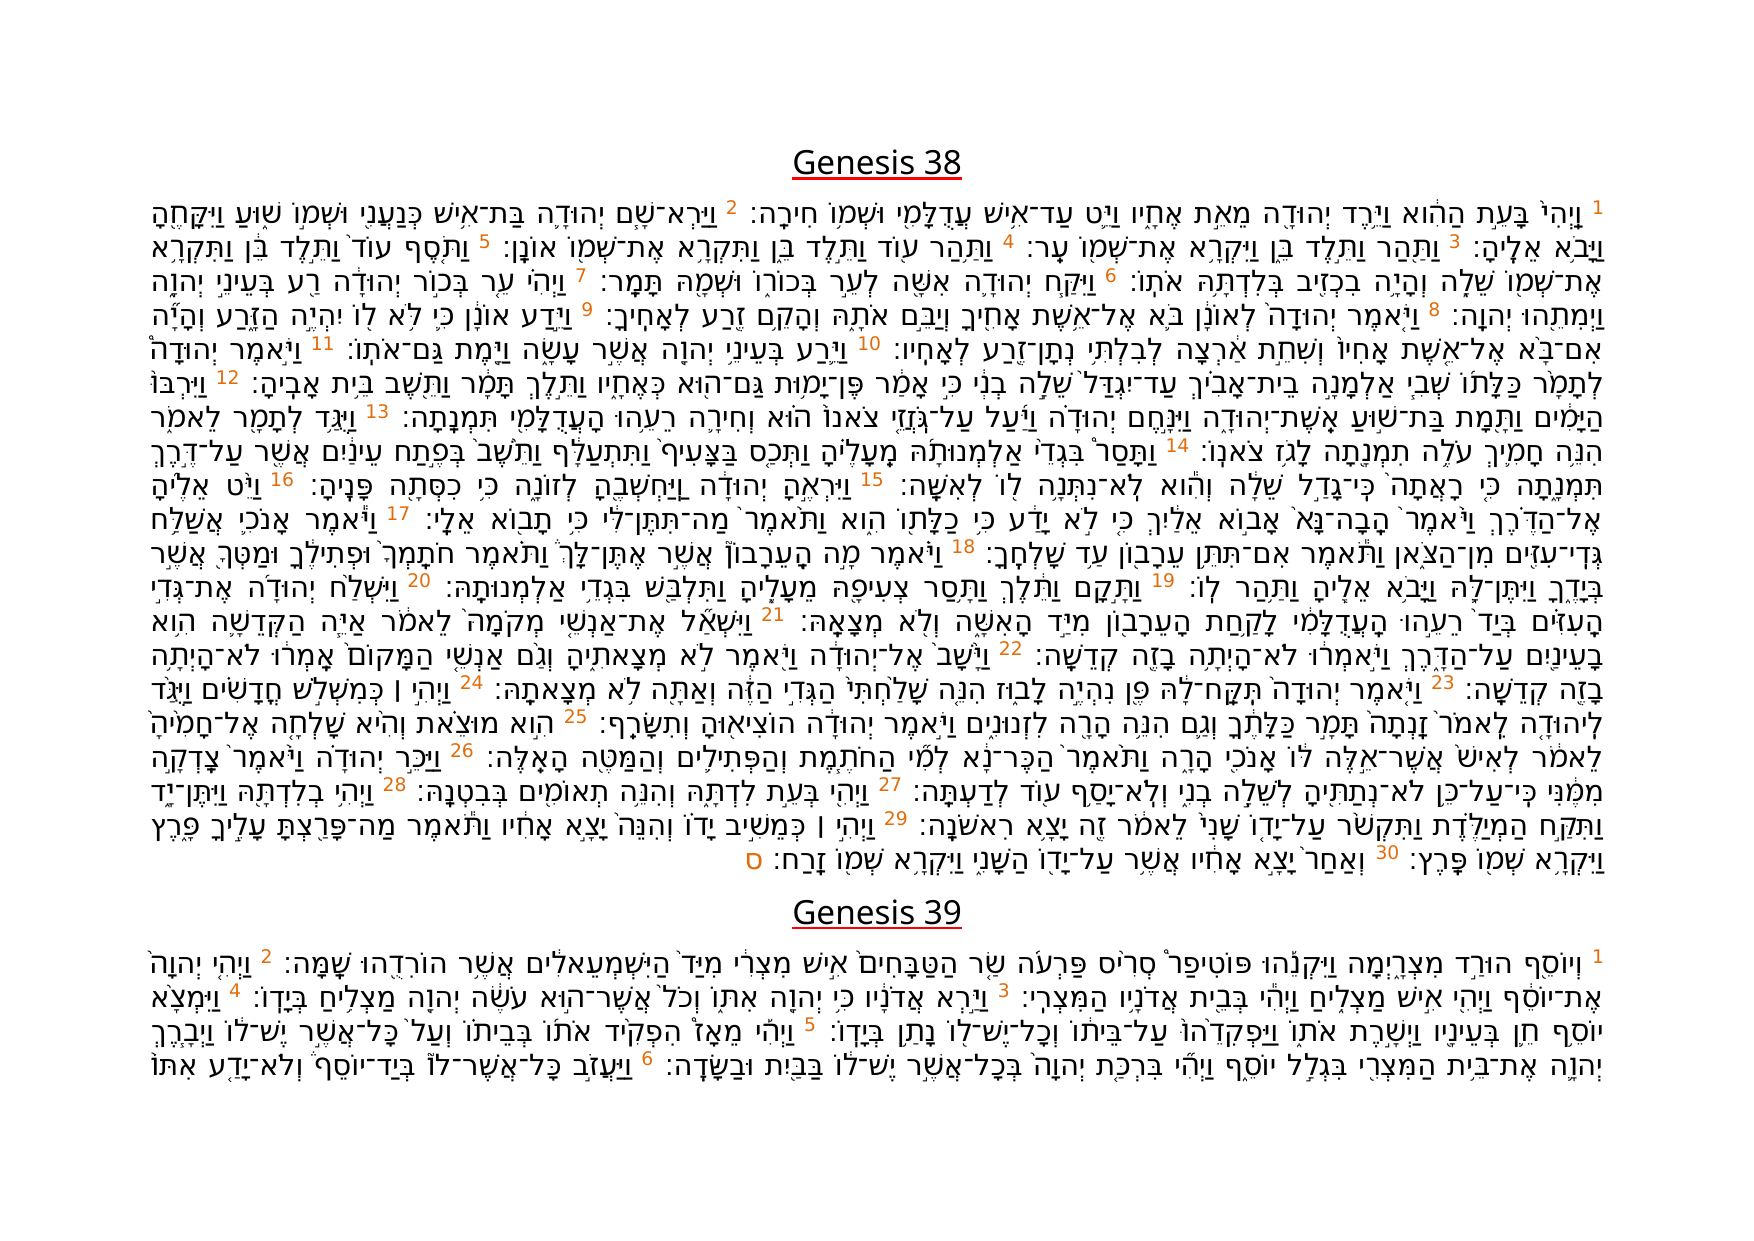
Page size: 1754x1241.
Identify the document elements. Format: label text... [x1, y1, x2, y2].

text Genesis 38 [150, 139, 1604, 184]
text 1 וְיוֹסֵ֖ף הוּרַ֣ד מִצְרָ֑יְמָה וַיִּקְנֵ֡הוּ פּוֹטִיפַר֩ סְרִ֨יס פַּרְעֹ֜ה שַׂ֤ר הַטַּבָּחִים֙ אִ֣ישׁ מִצְרִ֔י מִיַּד֙ הַיִּשְׁמְעֵאלִ֔ים אֲשֶׁ֥ר הוֹרִדֻ֖הוּ שָֽׁמָּה׃ 2 וַיְהִ֤י יְהוָה֙ אֶת־יוֹסֵ֔ף וַיְהִ֖י אִ֣ישׁ מַצְלִ֑יחַ וַיְהִ֕י בְּבֵ֖ית אֲדֹנָ֥יו הַמִּצְרִֽי׃ ‬‬‬3 וַיַּ֣רְא אֲדֹנָ֔יו כִּ֥י יְהוָ֖ה אִתּ֑וֹ וְכֹל֙ אֲשֶׁר־ה֣וּא עֹשֶׂ֔ה יְהוָ֖ה מַצְלִ֥יחַ בְּיָדֽוֹ׃ ‬‬‬4 וַיִּמְצָ֨א יוֹסֵ֥ף חֵ֛ן בְּעֵינָ֖יו וַיְשָׁ֣רֶת אֹת֑וֹ וַיַּפְקִדֵ֙הוּ֙ עַל־בֵּית֔וֹ וְכָל־יֶשׁ־ל֖וֹ נָתַ֥ן בְּיָדֽוֹ׃ ‬‬‬5 וַיְהִ֡י מֵאָז֩ הִפְקִ֨יד אֹת֜וֹ בְּבֵית֗וֹ וְעַל֙ כָּל־אֲשֶׁ֣ר יֶשׁ־ל֔וֹ וַיְבָ֧רֶךְ יְהוָ֛ה אֶת־בֵּ֥ית הַמִּצְרִ֖י בִּגְלַ֣ל יוֹסֵ֑ף וַיְהִ֞י בִּרְכַּ֤ת יְהוָה֙ בְּכָל־אֲשֶׁ֣ר יֶשׁ־ל֔וֹ בַּבַּ֖יִת וּבַשָּׂדֶֽה׃ ‬‬‬6 וַיַּעֲזֹ֣ב כָּל־אֲשֶׁר־לוֹ֮ בְּיַד־יוֹסֵף֒ וְלֹא־יָדַ֤ע אִתּוֹ֙ מְא֔וּמָה כִּ֥י אִם־הַלֶּ֖חֶם אֲשֶׁר־ה֣וּא אוֹכֵ֑ל וַיְהִ֣י יוֹסֵ֔ף יְפֵה־תֹ֖אַר וִיפֵ֥ה מַרְאֶֽה׃ ‬‬‬7 וַיְהִ֗י אַחַר֙ הַדְּבָרִ֣ים הָאֵ֔לֶּה וַתִּשָּׂ֧א אֵֽשֶׁת־אֲדֹנָ֛יו אֶת־עֵינֶ֖יהָ אֶל־יוֹסֵ֑ף וַתֹּ֖אמֶר שִׁכְבָ֥ה עִמִּֽי׃ ‬‬‬8 וַיְמָאֵ֓ן ׀ וַיֹּ֙אמֶר֙ אֶל־אֵ֣שֶׁת אֲדֹנָ֔יו הֵ֣ן אֲדֹנִ֔י לֹא־יָדַ֥ע אִתִּ֖י מַה־בַּבָּ֑יִת וְכֹ֥ל אֲשֶׁר־יֶשׁ־ל֖וֹ נָתַ֥ן בְּיָדִֽי׃ ‬‬‬9 אֵינֶ֨נּוּ גָד֜וֹל בַּבַּ֣יִת הַזֶּה֮ מִמֶּנִּי֒ וְלֹֽא־חָשַׂ֤ךְ מִמֶּ֙נִּי֙ מְא֔וּמָה כִּ֥י אִם־אוֹתָ֖ךְ בַּאֲשֶׁ֣ר אַתְּ־אִשְׁתּ֑וֹ וְאֵ֨יךְ אֶֽעֱשֶׂ֜ה הָרָעָ֤ה הַגְּדֹלָה֙ הַזֹּ֔את וְחָטָ֖אתִי לֵֽאלֹהִֽים׃ ‬‬‬10 וַיְהִ֕י כְּדַבְּרָ֥הּ אֶל־יוֹסֵ֖ף י֣וֹם ׀ י֑וֹם וְלֹא־שָׁמַ֥ע אֵלֶ֛יהָ לִשְׁכַּ֥ב אֶצְלָ֖הּ לִהְי֥וֹת עִמָּֽהּ׃ ‬‬‬11 וַיְהִי֙ כְּהַיּ֣וֹם הַזֶּ֔ה וַיָּבֹ֥א הַבַּ֖יְתָה לַעֲשׂ֣וֹת מְלַאכְתּ֑וֹ וְאֵ֨ין אִ֜ישׁ מֵאַנְשֵׁ֥י הַבַּ֛יִת שָׁ֖ם בַּבָּֽיִת׃ ‬‬‬12 וַתִּתְפְּשֵׂ֧הוּ בְּבִגְד֛וֹ לֵאמֹ֖ר שִׁכְבָ֣ה עִמִּ֑י וַיַּעֲזֹ֤ב בִּגְדוֹ֙ בְּיָדָ֔הּ וַיָּ֖נָס וַיֵּצֵ֥א הַחֽוּצָה׃ ‬‬‬13 וַיְהִי֙ כִּרְאוֹתָ֔הּ כִּֽי־עָזַ֥ב בִּגְד֖וֹ בְּיָדָ֑הּ וַיָּ֖נָס הַחֽוּצָה׃ ‬‬‬14 וַתִּקְרָ֞א לְאַנְשֵׁ֣י בֵיתָ֗הּ וַתֹּ֤אמֶר לָהֶם֙ לֵאמֹ֔ר רְא֗וּ הֵ֥בִיא לָ֛נוּ אִ֥ישׁ עִבְרִ֖י לְצַ֣חֶק בָּ֑נוּ בָּ֤א אֵלַי֙ לִשְׁכַּ֣ב עִמִּ֔י וָאֶקְרָ֖א בְּק֥וֹל גָּדֽוֹל׃ ‬‬‬15 וַיְהִ֣י כְשָׁמְע֔וֹ כִּֽי־הֲרִימֹ֥תִי קוֹלִ֖י וָאֶקְרָ֑א וַיַּעֲזֹ֤ב בִּגְדוֹ֙ אֶצְלִ֔י וַיָּ֖נָס וַיֵּצֵ֥א הַחֽוּצָה׃ ‬‬‬16 וַתַּנַּ֥ח בִּגְד֖וֹ אֶצְלָ֑הּ עַד־בּ֥וֹא אֲדֹנָ֖יו אֶל־בֵּיתֽוֹ׃ ‬‬‬17 וַתְּדַבֵּ֣ר אֵלָ֔יו כַּדְּבָרִ֥ים הָאֵ֖לֶּה לֵאמֹ֑ר בָּֽא־אֵלַ֞י הָעֶ֧בֶד הָֽעִבְרִ֛י אֲשֶׁר־הֵבֵ֥אתָ לָּ֖נוּ לְצַ֥חֶק בִּֽי׃ ‬‬‬18 וַיְהִ֕י כַּהֲרִימִ֥י קוֹלִ֖י וָאֶקְרָ֑א וַיַּעֲזֹ֥ב בִּגְד֛וֹ אֶצְלִ֖י וַיָּ֥נָס הַחֽוּצָה׃ ‬‬‬19 וַיְהִי֩ כִשְׁמֹ֨עַ אֲדֹנָ֜יו אֶת־דִּבְרֵ֣י אִשְׁתּ֗וֹ אֲשֶׁ֨ר דִּבְּרָ֤ה אֵלָיו֙ לֵאמֹ֔ר כַּדְּבָרִ֣ים הָאֵ֔לֶּה עָ֥שָׂה‬‏ לִ֖י עַבְדֶּ֑ךָ וַיִּ֖חַר אַפּֽוֹ׃ ‬‬‬‬20 וַיִּקַּח֩ אֲדֹנֵ֨י יוֹסֵ֜ף אֹת֗וֹ וַֽיִּתְּנֵ֙הוּ֙ אֶל־בֵּ֣ית הַסֹּ֔הַר מְק֕וֹם אֲשֶׁר־*אסורי **אֲסִירֵ֥י הַמֶּ֖לֶךְ אֲסוּרִ֑ים וֽ͏ַיְהִי־שָׁ֖ם בְּבֵ֥ית הַסֹּֽהַר׃ ‬‬‬21 וַיְהִ֤י יְהוָה֙ אֶת־יוֹסֵ֔ף וַיֵּ֥ט אֵלָ֖יו חָ֑סֶד וַיִּתֵּ֣ן חִנּ֔וֹ בְּעֵינֵ֖י שַׂ֥ר בֵּית־הַסֹּֽהַר׃ ‬‬‬22 וַיִּתֵּ֞ן שַׂ֤ר בֵּית־הַסֹּ֙הַר֙ בְּיַד־יוֹסֵ֔ף אֵ֚ת כָּל־הָ֣אֲסִירִ֔ם אֲשֶׁ֖ר בְּבֵ֣ית הַסֹּ֑הַר וְאֵ֨ת כָּל־אֲשֶׁ֤ר עֹשִׂים֙ שָׁ֔ם ה֖וּא הָיָ֥ה עֹשֶֽׂה׃ ‬‬‬23 אֵ֣ין ׀ שַׂ֣ר בֵּית־הַסֹּהַ֗ר רֹאֶ֤ה אֶֽת־כָּל־מְא֙וּמָה֙ בְּיָד֔וֹ בַּאֲשֶׁ֥ר יְהוָ֖ה אִתּ֑וֹ וַֽאֲשֶׁר־ה֥וּא עֹשֶׂ֖ה יְהוָ֥ה מַצְלִֽיחַ׃ ס ‬‬‬‬‬‬‬‬‬‬‬‬‬‬‬‬‬‬‬‬‬‬‬‬‬ [150, 946, 1604, 1082]
text 1 וַֽיְהִי֙ בָּעֵ֣ת הַהִ֔וא וַיֵּ֥רֶד יְהוּדָ֖ה מֵאֵ֣ת אֶחָ֑יו וַיֵּ֛ט עַד־אִ֥ישׁ עֲדֻלָּמִ֖י וּשְׁמ֥וֹ חִירָֽה׃ 2 וַיַּרְא־שָׁ֧ם יְהוּדָ֛ה בַּת־אִ֥ישׁ כְּנַעֲנִ֖י וּשְׁמ֣וֹ שׁ֑וּעַ וַיִּקָּחֶ֖הָ וַיָּבֹ֥א אֵלֶֽיהָ׃ ‬‬‬3 וַתַּ֖הַר וַתֵּ֣לֶד בֵּ֑ן וַיִּקְרָ֥א אֶת־שְׁמ֖וֹ עֵֽר׃ ‬‬‬4 וַתַּ֥הַר ע֖וֹד וַתֵּ֣לֶד בֵּ֑ן וַתִּקְרָ֥א אֶת־שְׁמ֖וֹ אוֹנָֽן׃ ‬‬‬5 וַתֹּ֤סֶף עוֹד֙ וַתֵּ֣לֶד בֵּ֔ן וַתִּקְרָ֥א אֶת־שְׁמ֖וֹ שֵׁלָ֑ה וְהָיָ֥ה בִכְזִ֖יב בְּלִדְתָּ֥הּ אֹתֽוֹ׃ ‬‬‬6 וַיִּקַּ֧ח יְהוּדָ֛ה אִשָּׁ֖ה לְעֵ֣ר בְּכוֹר֑וֹ וּשְׁמָ֖הּ תָּמָֽר׃ ‬‬‬7 וַיְהִ֗י עֵ֚ר בְּכ֣וֹר יְהוּדָ֔ה רַ֖ע בְּעֵינֵ֣י יְהוָ֑ה וַיְמִתֵ֖הוּ יְהוָֽה׃ ‬‬‬8 וַיֹּ֤אמֶר יְהוּדָה֙ לְאוֹנָ֔ן בֹּ֛א אֶל־אֵ֥שֶׁת אָחִ֖יךָ וְיַבֵּ֣ם אֹתָ֑הּ וְהָקֵ֥ם זֶ֖רַע לְאָחִֽיךָ׃ ‬‬‬9 וַיֵּ֣דַע אוֹנָ֔ן כִּ֛י לֹּ֥א ל֖וֹ יִהְיֶ֣ה הַזָּ֑רַע וְהָיָ֞ה אִם־בָּ֨א אֶל־אֵ֤שֶׁת אָחִיו֙ וְשִׁחֵ֣ת אַ֔רְצָה לְבִלְתִּ֥י נְתָן־זֶ֖רַע לְאָחִֽיו׃ ‬‬‬10 וַיֵּ֛רַע בְּעֵינֵ֥י יְהוָ֖ה אֲשֶׁ֣ר עָשָׂ֑ה וַיָּ֖מֶת גַּם־אֹתֽוֹ׃ ‬‬‬11 וַיֹּ֣אמֶר יְהוּדָה֩ לְתָמָ֨ר כַּלָּת֜וֹ שְׁבִ֧י אַלְמָנָ֣ה בֵית־אָבִ֗יךְ עַד־יִגְדַּל֙ שֵׁלָ֣ה בְנְ֔י כִּ֣י אָמַ֔ר פֶּן־יָמ֥וּת גַּם־ה֖וּא כְּאֶחָ֑יו וַתֵּ֣לֶךְ תָּמָ֔ר וַתֵּ֖שֶׁב בֵּ֥ית אָבִֽיהָ׃ ‬‬‬12 וַיִּרְבּוּ֙ הַיָּמִ֔ים וַתָּ֖מָת בַּת־שׁ֣וּעַ אֵֽשֶׁת־יְהוּדָ֑ה וַיִּנָּ֣חֶם יְהוּדָ֗ה וַיַּ֜עַל עַל־גֹּֽזֲזֵ֤י צֹאנוֹ֙ ה֗וּא וְחִירָ֛ה רֵעֵ֥הוּ הָעֲדֻלָּמִ֖י תִּמְנָֽתָה׃ ‬‬‬13 וַיֻּגַּ֥ד לְתָמָ֖ר לֵאמֹ֑ר הִנֵּ֥ה חָמִ֛יךְ עֹלֶ֥ה תִמְנָ֖תָה לָגֹ֥ז צֹאנֽוֹ׃ ‬‬‬14 וַתָּסַר֩ בִּגְדֵ֨י אַלְמְנוּתָ֜הּ מֵֽעָלֶ֗יהָ וַתְּכַ֤ס בַּצָּעִיף֙ וַתִּתְעַלָּ֔ף וַתֵּ֙שֶׁב֙ בְּפֶ֣תַח עֵינַ֔יִם אֲשֶׁ֖ר עַל־דֶּ֣רֶךְ תִּמְנָ֑תָה כִּ֤י רָאֲתָה֙ כִּֽי־גָדַ֣ל שֵׁלָ֔ה וְהִ֕וא לֹֽא־נִתְּנָ֥ה ל֖וֹ לְאִשָּֽׁה׃ ‬‬‬15 וַיִּרְאֶ֣הָ יְהוּדָ֔ה וֽ͏ַיַּחְשְׁבֶ֖הָ לְזוֹנָ֑ה כִּ֥י כִסְּתָ֖ה פָּנֶֽיהָ׃ ‬‬‬16 וַיֵּ֨ט אֵלֶ֜יהָ אֶל־הַדֶּ֗רֶךְ וַיֹּ֙אמֶר֙ הָֽבָה־נָּא֙ אָב֣וֹא אֵלַ֔יִךְ כִּ֚י לֹ֣א יָדַ֔ע כִּ֥י כַלָּת֖וֹ הִ֑וא וַתֹּ֙אמֶר֙ מַה־תִּתֶּן־לִּ֔י כִּ֥י תָב֖וֹא אֵלָֽי׃ ‬‬‬17 וַיֹּ֕אמֶר אָנֹכִ֛י אֲשַׁלַּ֥ח גְּדִֽי־עִזִּ֖ים מִן־הַצֹּ֑אן וַתֹּ֕אמֶר אִם־תִּתֵּ֥ן עֵרָב֖וֹן עַ֥ד שָׁלְחֶֽךָ׃ ‬‬‬18 וַיֹּ֗אמֶר מָ֣ה הֽ͏ָעֵרָבוֹן֮ אֲשֶׁ֣ר אֶתֶּן־לָּךְ֒ וַתֹּ֗אמֶר חֹתָֽמְךָ֙ וּפְתִילֶ֔ךָ וּמַטְּךָ֖ אֲשֶׁ֣ר בְּיָדֶ֑ךָ וַיִּתֶּן־לָּ֛הּ וַיָּבֹ֥א אֵלֶ֖יהָ וַתַּ֥הַר לֽוֹ׃ ‬‬‬19 וַתָּ֣קָם וַתֵּ֔לֶךְ וַתָּ֥סַר צְעִיפָ֖הּ מֵעָלֶ֑יהָ וַתִּלְבַּ֖שׁ בִּגְדֵ֥י אַלְמְנוּתָֽהּ׃ ‬‬‬20 וַיִּשְׁלַ֨ח יְהוּדָ֜ה אֶת־גְּדִ֣י הָֽעִזִּ֗ים בְּיַד֙ רֵעֵ֣הוּ הָֽעֲדֻלָּמִ֔י לָקַ֥חַת הָעֵרָב֖וֹן מִיַּ֣ד הָאִשָּׁ֑ה וְלֹ֖א מְצָאָֽהּ׃ ‬‬‬21 וַיִּשְׁאַ֞ל אֶת־אַנְשֵׁ֤י מְקֹמָהּ֙ לֵאמֹ֔ר אַיֵּ֧ה הַקְּדֵשָׁ֛ה הִ֥וא בָעֵינַ֖יִם עַל־הַדָּ֑רֶךְ וַיֹּ֣אמְר֔וּ לֹא־הָיְתָ֥ה בָזֶ֖ה קְדֵשָֽׁה׃ ‬‬‬22 וַיָּ֙שָׁב֙ אֶל־יְהוּדָ֔ה וַיֹּ֖אמֶר לֹ֣א מְצָאתִ֑יהָ וְגַ֨ם אַנְשֵׁ֤י הַמָּקוֹם֙ אָֽמְר֔וּ לֹא־הָיְתָ֥ה בָזֶ֖ה קְדֵשָֽׁה׃ ‬‬‬23 וַיֹּ֤אמֶר יְהוּדָה֙ תִּֽקַּֽח־לָ֔הּ פֶּ֖ן נִהְיֶ֣ה לָב֑וּז הִנֵּ֤ה שָׁלַ֙חְתִּי֙ הַגְּדִ֣י הַזֶּ֔ה וְאַתָּ֖ה לֹ֥א מְצָאתָֽהּ׃ ‬‬‬24 וַיְהִ֣י ׀ כְּמִשְׁלֹ֣שׁ חֳדָשִׁ֗ים וַיֻּגַּ֨ד לִֽיהוּדָ֤ה לֽ͏ֵאמֹר֙ זָֽנְתָה֙ תָּמָ֣ר כַּלָּתֶ֔ךָ וְגַ֛ם הִנֵּ֥ה הָרָ֖ה לִזְנוּנִ֑ים וַיֹּ֣אמֶר יְהוּדָ֔ה הוֹצִיא֖וּהָ וְתִשָּׂרֵֽף׃ ‬‬‬25 הִ֣וא מוּצֵ֗את וְהִ֨יא שָׁלְחָ֤ה אֶל־חָמִ֙יהָ֙ לֵאמֹ֔ר לְאִישׁ֙ אֲשֶׁר־אֵ֣לֶּה לּ֔וֹ אָנֹכִ֖י הָרָ֑ה וַתֹּ֙אמֶר֙ הַכֶּר־נָ֔א לְמִ֞י הַחֹתֶ֧מֶת וְהַפְּתִילִ֛ים וְהַמַּטֶּ֖ה הָאֵֽלֶּה׃ ‬‬‬26 וַיַּכֵּ֣ר יְהוּדָ֗ה וַיֹּ֙אמֶר֙ צָֽדְקָ֣ה מִמֶּ֔נִּי כִּֽי־עַל־כֵּ֥ן לֹא־נְתַתִּ֖יהָ לְשֵׁלָ֣ה בְנִ֑י וְלֹֽא־יָסַ֥ף ע֖וֹד לְדַעְתָּֽה׃ ‬‬‬27 וַיְהִ֖י בְּעֵ֣ת לִדְתָּ֑הּ וְהִנֵּ֥ה תְאוֹמִ֖ים בְּבִטְנָֽהּ׃ ‬‬‬28 וַיְהִ֥י בְלִדְתָּ֖הּ וַיִּתֶּן־יָ֑ד וַתִּקַּ֣ח הַמְיַלֶּ֗דֶת וַתִּקְשֹׁ֨ר עַל־יָד֤וֹ שָׁנִי֙ לֵאמֹ֔ר זֶ֖ה יָצָ֥א רִאשֹׁנָֽה׃ ‬‬‬29 וַיְהִ֣י ׀ כְּמֵשִׁ֣יב יָד֗וֹ וְהִנֵּה֙ יָצָ֣א אָחִ֔יו וַתֹּ֕אמֶר מַה־פָּרַ֖צְתָּ עָלֶ֣יךָ פָּ֑רֶץ וַיִּקְרָ֥א שְׁמ֖וֹ פָּֽרֶץ׃ ‬‬‬30 וְאַחַר֙ יָצָ֣א אָחִ֔יו אֲשֶׁ֥ר עַל־יָד֖וֹ הַשָּׁנִ֑י וַיִּקְרָ֥א שְׁמ֖וֹ זָֽרַח׃ ס ‬‬‬‬‬‬‬‬‬‬‬‬‬‬‬‬‬‬‬‬‬‬‬‬‬‬‬‬‬‬‬‬ [150, 197, 1604, 876]
text Genesis 39 [150, 888, 1604, 934]
